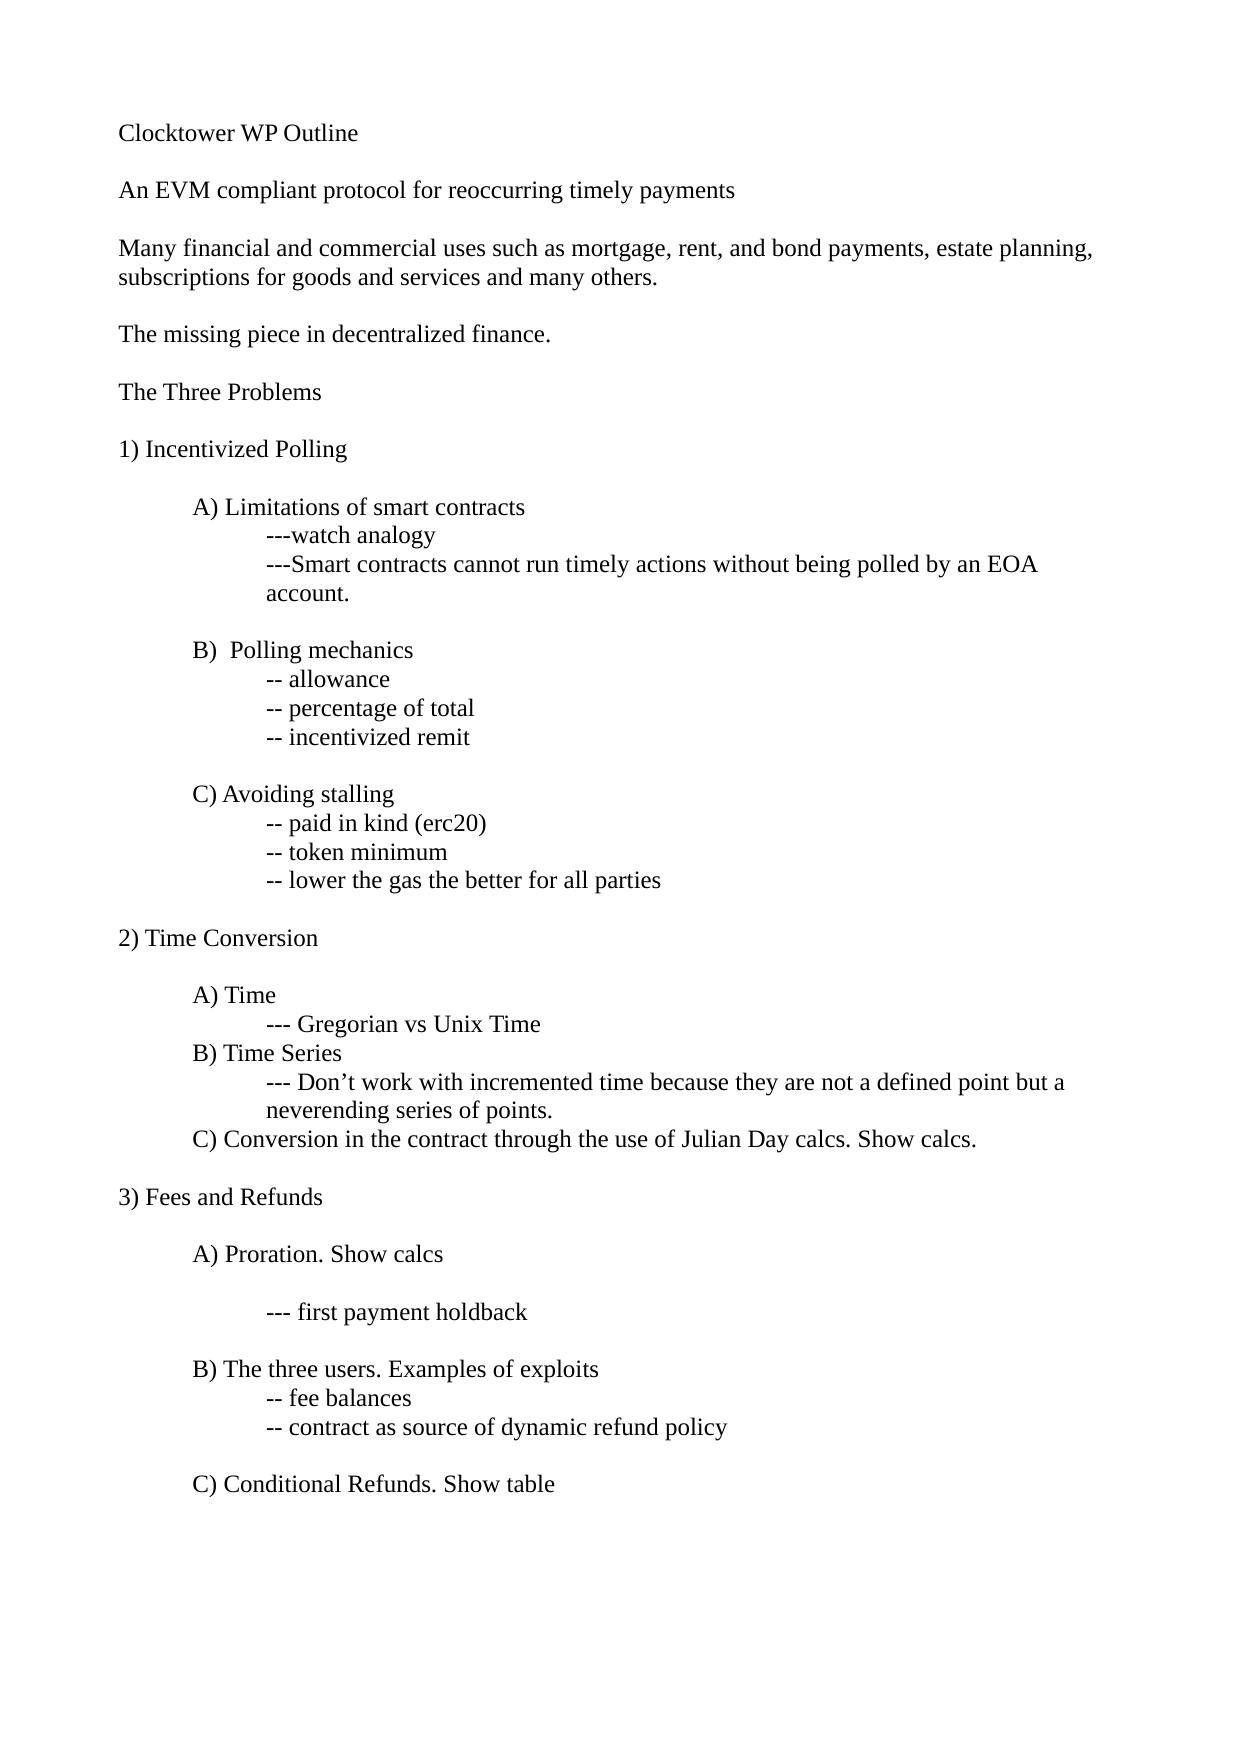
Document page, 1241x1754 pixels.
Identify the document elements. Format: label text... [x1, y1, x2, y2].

text -- allowance [118, 664, 1122, 693]
text B) The three users. Examples of exploits [118, 1354, 1122, 1383]
text B) Polling mechanics [118, 636, 1122, 664]
text -- fee balances [118, 1383, 1122, 1412]
text -- contract as source of dynamic refund policy [118, 1412, 1122, 1441]
text B) Time Series [118, 1038, 1122, 1067]
text 3) Fees and Refunds [118, 1182, 1122, 1211]
text A) Time [118, 981, 1122, 1009]
text --- Don’t work with incremented time because they are not a defined point but a neverending series of points. [118, 1067, 1122, 1124]
text The missing piece in decentralized finance. [118, 319, 1122, 348]
text ---Smart contracts cannot run timely actions without being polled by an EOA account. [118, 549, 1122, 607]
text -- lower the gas the better for all parties [118, 866, 1122, 894]
text -- paid in kind (erc20) [118, 808, 1122, 837]
text 1) Incentivized Polling [118, 434, 1122, 463]
text C) Conversion in the contract through the use of Julian Day calcs. Show calcs. [118, 1124, 1122, 1153]
text A) Limitations of smart contracts [118, 492, 1122, 521]
text ---watch analogy [118, 521, 1122, 549]
text C) Conditional Refunds. Show table [118, 1469, 1122, 1498]
text -- percentage of total [118, 693, 1122, 722]
text --- first payment holdback [118, 1297, 1122, 1326]
text -- token minimum [118, 837, 1122, 866]
text Clocktower WP Outline [118, 118, 1122, 147]
text The Three Problems [118, 377, 1122, 406]
text --- Gregorian vs Unix Time [118, 1009, 1122, 1038]
text C) Avoiding stalling [118, 779, 1122, 808]
text An EVM compliant protocol for reoccurring timely payments [118, 176, 1122, 204]
text -- incentivized remit [118, 722, 1122, 751]
text 2) Time Conversion [118, 923, 1122, 952]
text A) Proration. Show calcs [118, 1239, 1122, 1268]
text Many financial and commercial uses such as mortgage, rent, and bond payments, estate planning, subscriptions for goods and services and many others. [118, 233, 1122, 291]
